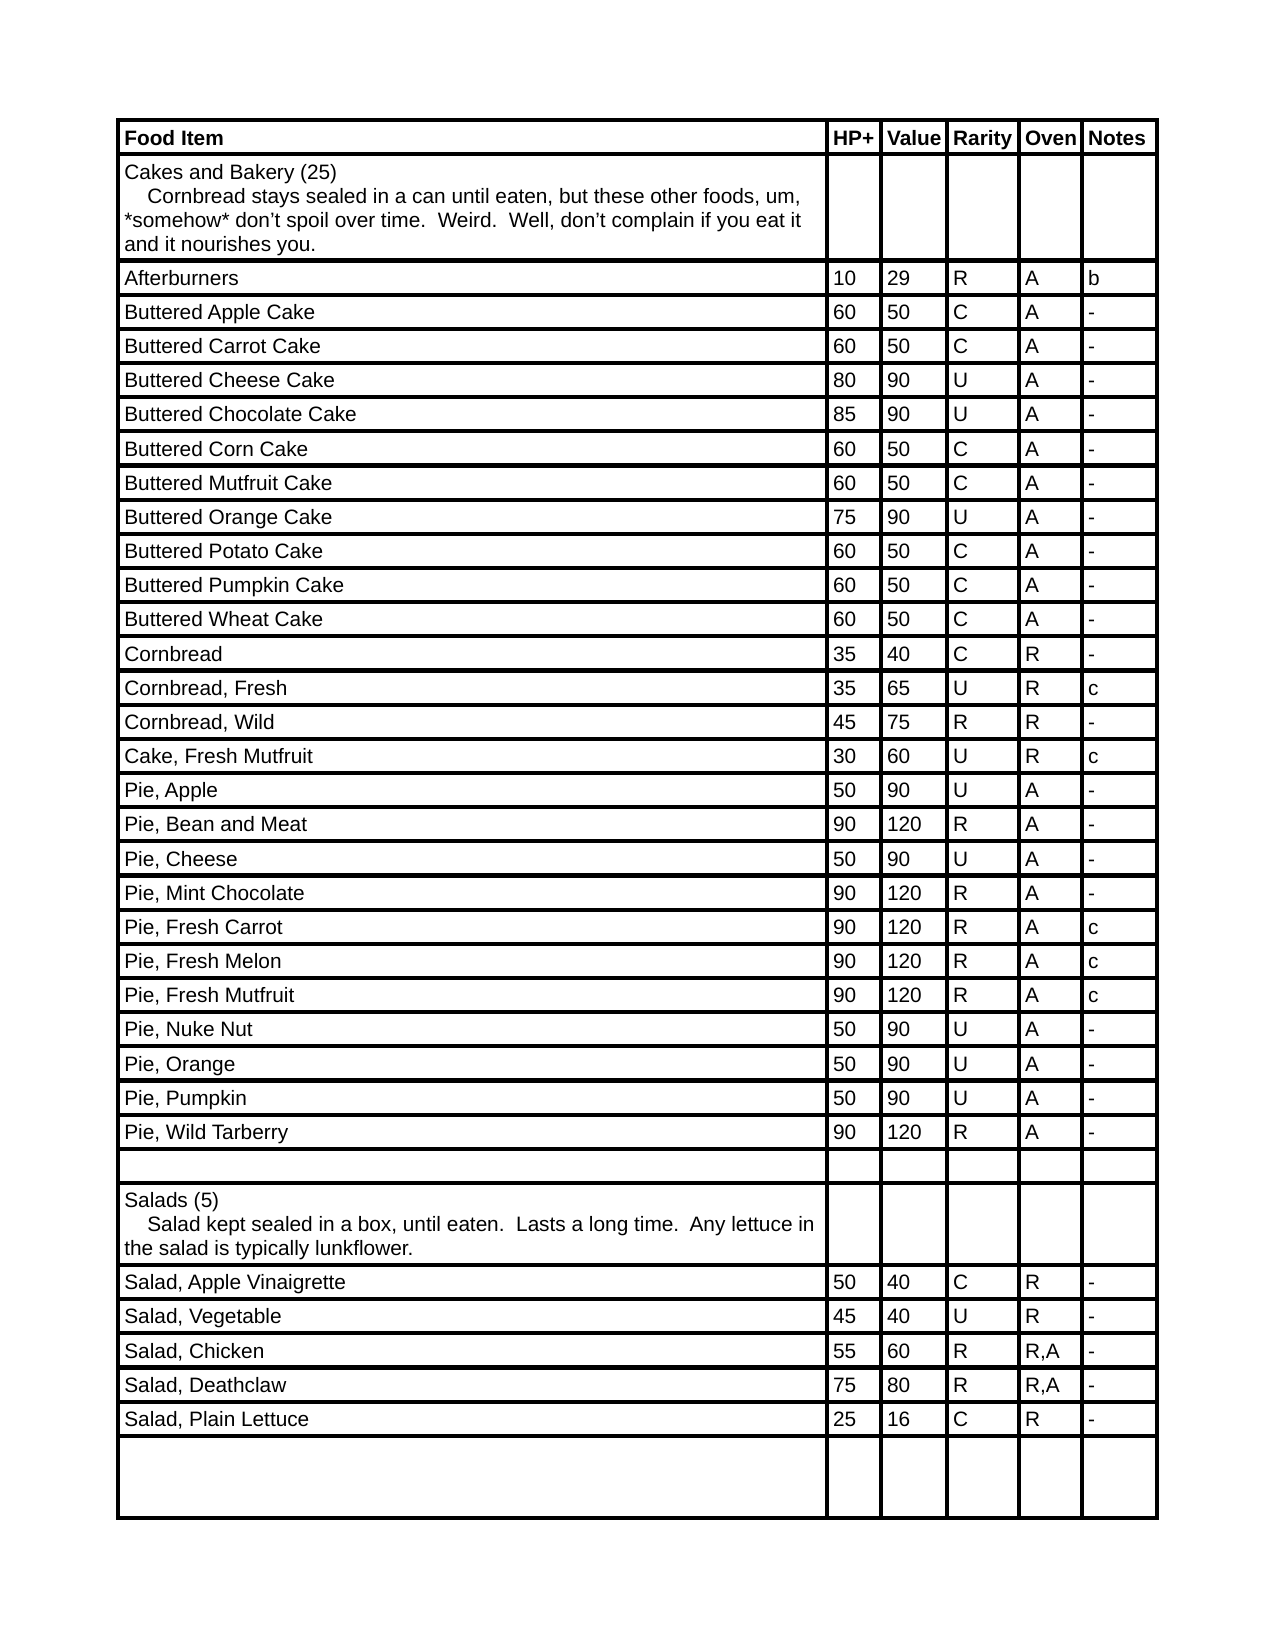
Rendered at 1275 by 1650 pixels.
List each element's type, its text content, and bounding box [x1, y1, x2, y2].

table_cell 120 [883, 946, 945, 976]
table_cell 60 [829, 570, 879, 600]
table_cell - [1084, 399, 1155, 429]
table_cell c [1084, 912, 1155, 942]
table_cell 75 [829, 502, 879, 532]
table_cell A [1021, 1048, 1080, 1078]
table_cell 50 [883, 331, 945, 361]
table_cell 50 [883, 297, 945, 327]
table_cell [949, 1151, 1017, 1181]
table_cell [1084, 156, 1155, 258]
table_header Rarity [949, 122, 1017, 152]
table_cell U [949, 365, 1017, 395]
table_cell [883, 156, 945, 258]
table_cell - [1084, 331, 1155, 361]
table_cell - [1084, 1083, 1155, 1112]
table_cell 90 [883, 1083, 945, 1112]
table_cell Salad, Chicken [120, 1335, 825, 1365]
table_cell Afterburners [120, 263, 825, 292]
table_cell U [949, 502, 1017, 532]
table_cell - [1084, 1301, 1155, 1331]
table_cell Salad, Vegetable [120, 1301, 825, 1331]
table_cell Pie, Cheese [120, 843, 825, 873]
table_cell C [949, 536, 1017, 566]
table_cell 40 [883, 1301, 945, 1331]
table_cell 90 [883, 775, 945, 805]
table_cell R [949, 707, 1017, 737]
table_cell 50 [829, 775, 879, 805]
table_cell C [949, 297, 1017, 327]
table_cell A [1021, 502, 1080, 532]
table_cell Pie, Orange [120, 1048, 825, 1078]
table_cell C [949, 570, 1017, 600]
table_cell R [1021, 1301, 1080, 1331]
table_cell - [1084, 468, 1155, 497]
table_cell 40 [883, 1267, 945, 1297]
table_cell [883, 1438, 945, 1516]
table_cell 40 [883, 638, 945, 668]
table_cell 16 [883, 1404, 945, 1434]
table_cell 10 [829, 263, 879, 292]
table_cell A [1021, 570, 1080, 600]
table_cell b [1084, 263, 1155, 292]
table_cell Salad, Apple Vinaigrette [120, 1267, 825, 1297]
table_cell U [949, 399, 1017, 429]
table_cell 120 [883, 912, 945, 942]
table_cell R [1021, 1267, 1080, 1297]
table_cell Cornbread, Wild [120, 707, 825, 737]
table_cell [1021, 156, 1080, 258]
table_cell - [1084, 809, 1155, 839]
table_cell 35 [829, 638, 879, 668]
table_cell U [949, 775, 1017, 805]
table_cell R [1021, 1404, 1080, 1434]
table_cell A [1021, 433, 1080, 463]
table_cell C [949, 468, 1017, 497]
table_cell Buttered Mutfruit Cake [120, 468, 825, 497]
table_cell A [1021, 263, 1080, 292]
table_cell A [1021, 1014, 1080, 1044]
table_cell - [1084, 297, 1155, 327]
table_cell 80 [829, 365, 879, 395]
table_cell 50 [829, 1083, 879, 1112]
table_cell 60 [829, 297, 879, 327]
table_cell 120 [883, 980, 945, 1010]
table_cell 90 [829, 1117, 879, 1147]
table_cell A [1021, 809, 1080, 839]
table_cell 55 [829, 1335, 879, 1365]
table_cell - [1084, 433, 1155, 463]
table_cell [883, 1185, 945, 1263]
table_cell c [1084, 673, 1155, 702]
table_cell 90 [829, 946, 879, 976]
table_cell C [949, 1404, 1017, 1434]
table_cell c [1084, 946, 1155, 976]
table_cell A [1021, 980, 1080, 1010]
table_cell - [1084, 604, 1155, 634]
table_cell - [1084, 536, 1155, 566]
table_header Notes [1084, 122, 1155, 152]
table_cell U [949, 673, 1017, 702]
table_cell A [1021, 365, 1080, 395]
table_cell 75 [829, 1370, 879, 1399]
table_cell [1084, 1438, 1155, 1516]
table_cell A [1021, 843, 1080, 873]
table_cell [949, 156, 1017, 258]
table_cell A [1021, 775, 1080, 805]
table_cell 80 [883, 1370, 945, 1399]
table_cell R [1021, 673, 1080, 702]
table_header HP+ [829, 122, 879, 152]
table_cell 90 [829, 980, 879, 1010]
table_cell 90 [829, 878, 879, 907]
table_cell 90 [883, 502, 945, 532]
table_cell 45 [829, 707, 879, 737]
table_cell U [949, 741, 1017, 771]
table_cell Cornbread [120, 638, 825, 668]
table_cell R [949, 1335, 1017, 1365]
table_cell R [949, 1370, 1017, 1399]
table_cell 50 [829, 1267, 879, 1297]
table_cell 50 [883, 468, 945, 497]
table_cell 90 [883, 399, 945, 429]
table_cell [829, 1151, 879, 1181]
table_cell Buttered Wheat Cake [120, 604, 825, 634]
table_cell - [1084, 1048, 1155, 1078]
table_cell - [1084, 1267, 1155, 1297]
table_cell C [949, 433, 1017, 463]
table_cell 60 [829, 536, 879, 566]
table_cell [120, 1151, 825, 1181]
table_cell [1021, 1151, 1080, 1181]
table_cell [829, 1438, 879, 1516]
table_cell R,A [1021, 1335, 1080, 1365]
table_cell 120 [883, 1117, 945, 1147]
table_cell Pie, Bean and Meat [120, 809, 825, 839]
table_cell Salad, Deathclaw [120, 1370, 825, 1399]
table_cell [949, 1438, 1017, 1516]
table_cell Pie, Wild Tarberry [120, 1117, 825, 1147]
table_cell 50 [829, 843, 879, 873]
table_cell Pie, Fresh Mutfruit [120, 980, 825, 1010]
table_cell 60 [829, 604, 879, 634]
table_cell 50 [883, 570, 945, 600]
table_cell A [1021, 399, 1080, 429]
table_cell Buttered Cheese Cake [120, 365, 825, 395]
table_cell R [1021, 707, 1080, 737]
table_cell 50 [883, 536, 945, 566]
table_cell 50 [829, 1014, 879, 1044]
table_cell [883, 1151, 945, 1181]
table_cell 50 [883, 604, 945, 634]
table_cell R [949, 1117, 1017, 1147]
table_header Food Item [120, 122, 825, 152]
table_cell C [949, 1267, 1017, 1297]
table_cell U [949, 843, 1017, 873]
table_cell Salad, Plain Lettuce [120, 1404, 825, 1434]
table_header Value [883, 122, 945, 152]
table_cell A [1021, 878, 1080, 907]
table_cell A [1021, 297, 1080, 327]
table_cell [1021, 1438, 1080, 1516]
table_cell Buttered Potato Cake [120, 536, 825, 566]
table_cell 65 [883, 673, 945, 702]
table_cell - [1084, 638, 1155, 668]
table_cell 50 [883, 433, 945, 463]
table_cell - [1084, 775, 1155, 805]
table_cell Cornbread, Fresh [120, 673, 825, 702]
table_cell - [1084, 1404, 1155, 1434]
table_cell Cakes and Bakery (25) Cornbread stays sealed in a can until eaten, but these other foods, um, *somehow* don’t spoil over time. Weird. Well, don’t complain if you eat it and it nourishes you. [120, 156, 825, 258]
table_cell [1084, 1185, 1155, 1263]
table_cell Pie, Fresh Carrot [120, 912, 825, 942]
table_cell Buttered Carrot Cake [120, 331, 825, 361]
table_header Oven [1021, 122, 1080, 152]
table_cell 60 [829, 331, 879, 361]
table_cell - [1084, 707, 1155, 737]
table_cell 45 [829, 1301, 879, 1331]
table_cell Buttered Corn Cake [120, 433, 825, 463]
table_cell - [1084, 570, 1155, 600]
table_cell 120 [883, 878, 945, 907]
table_cell Buttered Orange Cake [120, 502, 825, 532]
table_cell 50 [829, 1048, 879, 1078]
table_cell Pie, Fresh Melon [120, 946, 825, 976]
table_cell A [1021, 1083, 1080, 1112]
table_cell 75 [883, 707, 945, 737]
table_cell 60 [883, 1335, 945, 1365]
table_cell c [1084, 980, 1155, 1010]
table_cell [1084, 1151, 1155, 1181]
table_cell R [949, 878, 1017, 907]
table_cell 60 [883, 741, 945, 771]
table_cell A [1021, 912, 1080, 942]
table_cell 90 [829, 912, 879, 942]
table_cell 60 [829, 468, 879, 497]
table_cell R [949, 912, 1017, 942]
table_cell U [949, 1083, 1017, 1112]
table_cell - [1084, 365, 1155, 395]
table_cell [829, 1185, 879, 1263]
table_cell - [1084, 1014, 1155, 1044]
table_cell Pie, Nuke Nut [120, 1014, 825, 1044]
table_cell R [949, 809, 1017, 839]
table_cell C [949, 638, 1017, 668]
table_cell R [949, 263, 1017, 292]
table_cell - [1084, 1117, 1155, 1147]
table_cell 35 [829, 673, 879, 702]
table_cell [120, 1438, 825, 1516]
table_cell 30 [829, 741, 879, 771]
table_cell A [1021, 604, 1080, 634]
table_cell U [949, 1048, 1017, 1078]
table_cell C [949, 331, 1017, 361]
table_cell 25 [829, 1404, 879, 1434]
table_cell - [1084, 843, 1155, 873]
table_cell 29 [883, 263, 945, 292]
table_cell U [949, 1301, 1017, 1331]
table_cell U [949, 1014, 1017, 1044]
table_cell 85 [829, 399, 879, 429]
table_cell [829, 156, 879, 258]
table_cell R [1021, 638, 1080, 668]
table_cell Cake, Fresh Mutfruit [120, 741, 825, 771]
table_cell 90 [883, 843, 945, 873]
table_cell Pie, Mint Chocolate [120, 878, 825, 907]
table_cell Pie, Pumpkin [120, 1083, 825, 1112]
table_cell [1021, 1185, 1080, 1263]
table_cell 90 [883, 365, 945, 395]
table_cell R [949, 980, 1017, 1010]
table_cell 90 [883, 1048, 945, 1078]
table_cell 90 [829, 809, 879, 839]
table_cell A [1021, 946, 1080, 976]
table_cell Buttered Apple Cake [120, 297, 825, 327]
table_cell C [949, 604, 1017, 634]
table_cell 60 [829, 433, 879, 463]
table_cell Salads (5) Salad kept sealed in a box, until eaten. Lasts a long time. Any lettuce in the salad is typically lunkflower. [120, 1185, 825, 1263]
table_cell R,A [1021, 1370, 1080, 1399]
table_cell R [949, 946, 1017, 976]
table_cell - [1084, 1370, 1155, 1399]
table_cell 90 [883, 1014, 945, 1044]
table_cell A [1021, 1117, 1080, 1147]
table_cell - [1084, 878, 1155, 907]
table_cell - [1084, 502, 1155, 532]
table_cell 120 [883, 809, 945, 839]
table_cell A [1021, 536, 1080, 566]
table_cell c [1084, 741, 1155, 771]
table_cell A [1021, 468, 1080, 497]
table_cell [949, 1185, 1017, 1263]
table_cell - [1084, 1335, 1155, 1365]
table_cell A [1021, 331, 1080, 361]
table_cell R [1021, 741, 1080, 771]
table_cell Pie, Apple [120, 775, 825, 805]
table_cell Buttered Pumpkin Cake [120, 570, 825, 600]
table_cell Buttered Chocolate Cake [120, 399, 825, 429]
